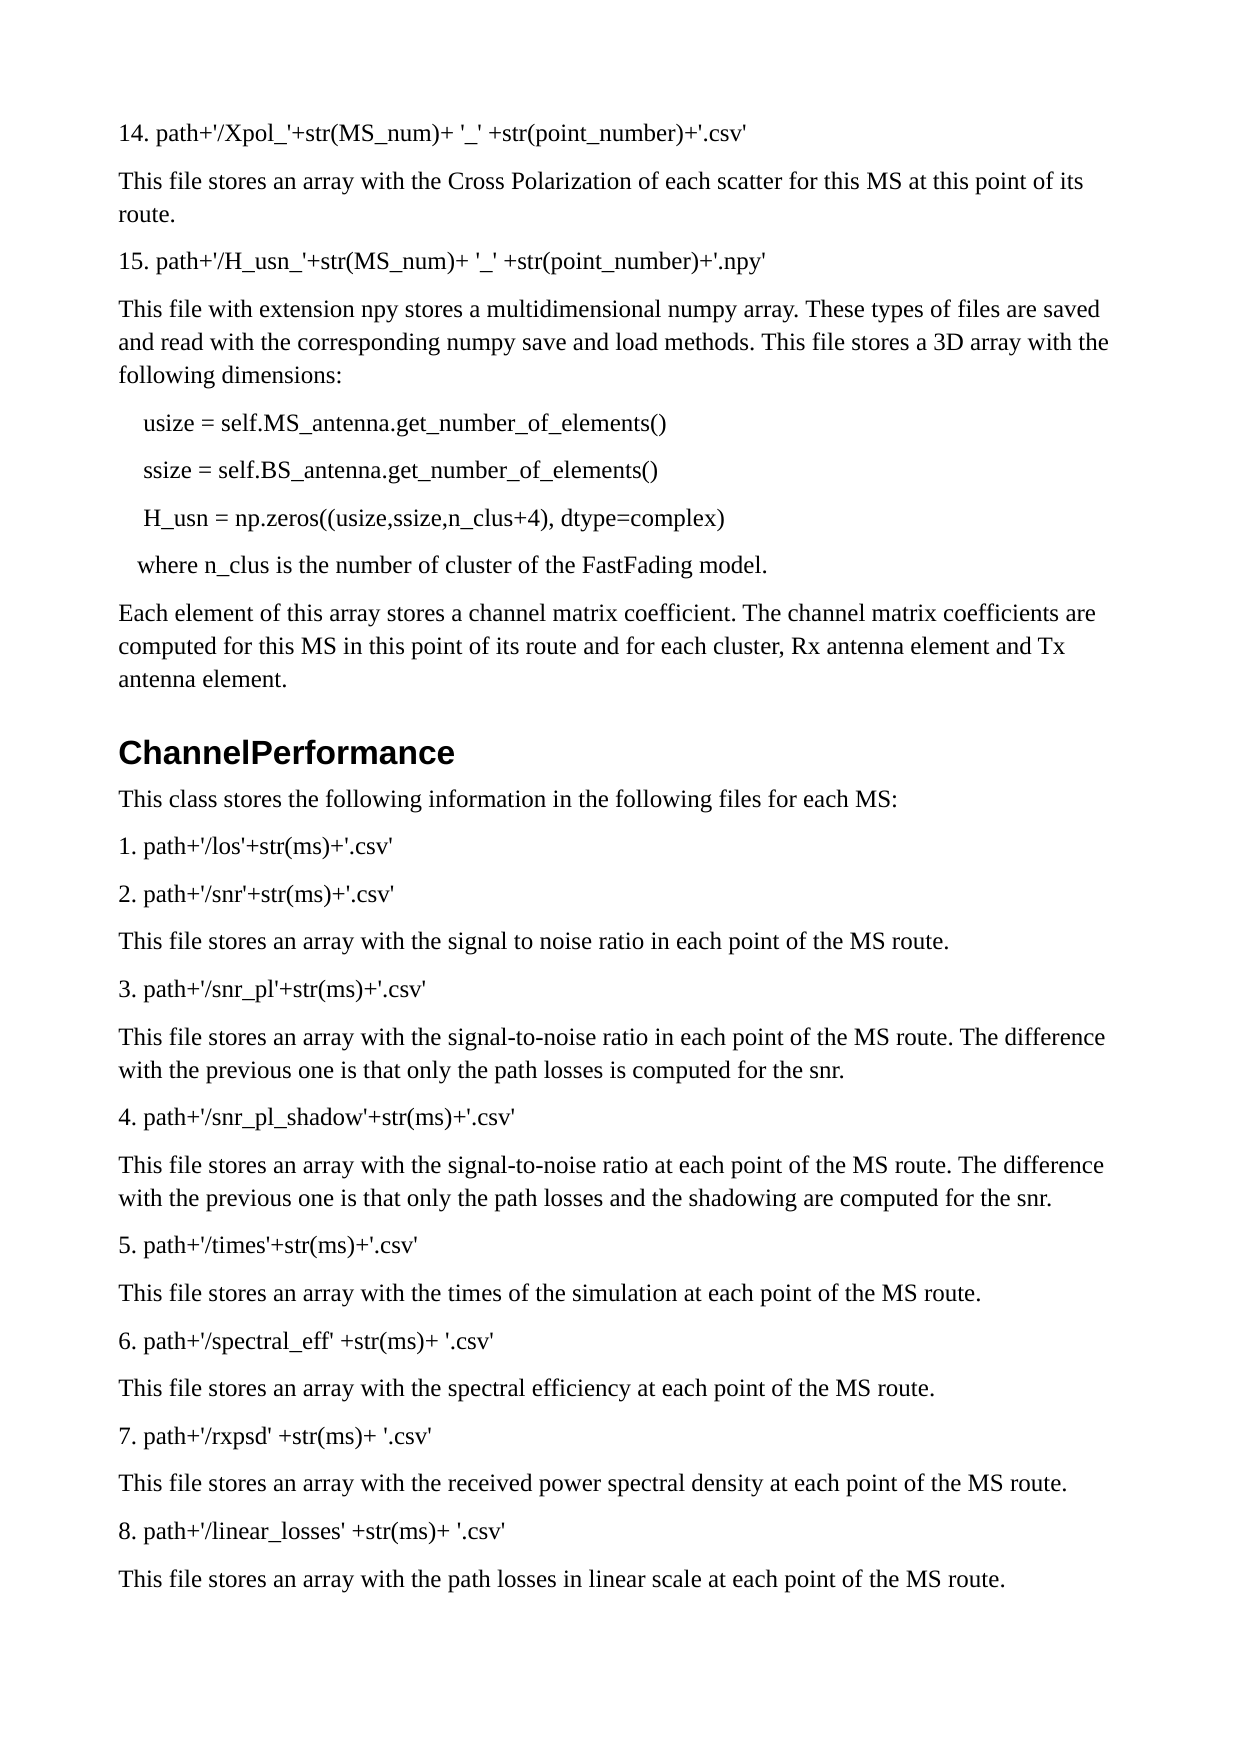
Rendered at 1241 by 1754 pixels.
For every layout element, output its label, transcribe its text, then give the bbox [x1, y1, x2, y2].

text This file stores an array with the path losses in linear scale at each point of the MS route. [118, 1564, 1122, 1592]
text This file stores an array with the times of the simulation at each point of the MS route. [118, 1278, 1122, 1307]
text where n_clus is the number of cluster of the FastFading model. [118, 550, 1122, 579]
text 2. path+'/snr'+str(ms)+'.csv' [118, 879, 1122, 908]
text H_usn = np.zeros((usize,ssize,n_clus+4), dtype=complex) [118, 503, 1122, 532]
text This file with extension npy stores a multidimensional numpy array. These types of files are saved and read with the corresponding numpy save and load methods. This file stores a 3D array with the following dimensions: [118, 294, 1122, 389]
text This file stores an array with the signal-to-noise ratio in each point of the MS route. The difference with the previous one is that only the path losses is computed for the snr. [118, 1022, 1122, 1083]
text This file stores an array with the Cross Polarization of each scatter for this MS at this point of its route. [118, 166, 1122, 227]
text 6. path+'/spectral_eff' +str(ms)+ '.csv' [118, 1326, 1122, 1354]
text Each element of this array stores a channel matrix coefficient. The channel matrix coefficients are computed for this MS in this point of its route and for each cluster, Rx antenna element and Tx antenna element. [118, 598, 1122, 693]
text This file stores an array with the signal to noise ratio in each point of the MS route. [118, 926, 1122, 955]
text 14. path+'/Xpol_'+str(MS_num)+ '_' +str(point_number)+'.csv' [118, 118, 1122, 147]
text 3. path+'/snr_pl'+str(ms)+'.csv' [118, 974, 1122, 1003]
text 7. path+'/rxpsd' +str(ms)+ '.csv' [118, 1421, 1122, 1450]
text 1. path+'/los'+str(ms)+'.csv' [118, 831, 1122, 860]
text 5. path+'/times'+str(ms)+'.csv' [118, 1231, 1122, 1259]
text 4. path+'/snr_pl_shadow'+str(ms)+'.csv' [118, 1102, 1122, 1131]
text This file stores an array with the signal-to-noise ratio at each point of the MS route. The difference with the previous one is that only the path losses and the shadowing are computed for the snr. [118, 1150, 1122, 1212]
text 8. path+'/linear_losses' +str(ms)+ '.csv' [118, 1516, 1122, 1545]
text This file stores an array with the spectral efficiency at each point of the MS route. [118, 1373, 1122, 1402]
text ssize = self.BS_antenna.get_number_of_elements() [118, 455, 1122, 484]
text This file stores an array with the received power spectral density at each point of the MS route. [118, 1468, 1122, 1497]
subtitle ChannelPerformance [118, 732, 1122, 771]
text usize = self.MS_antenna.get_number_of_elements() [118, 408, 1122, 436]
text 15. path+'/H_usn_'+str(MS_num)+ '_' +str(point_number)+'.npy' [118, 246, 1122, 275]
text This class stores the following information in the following files for each MS: [118, 784, 1122, 812]
